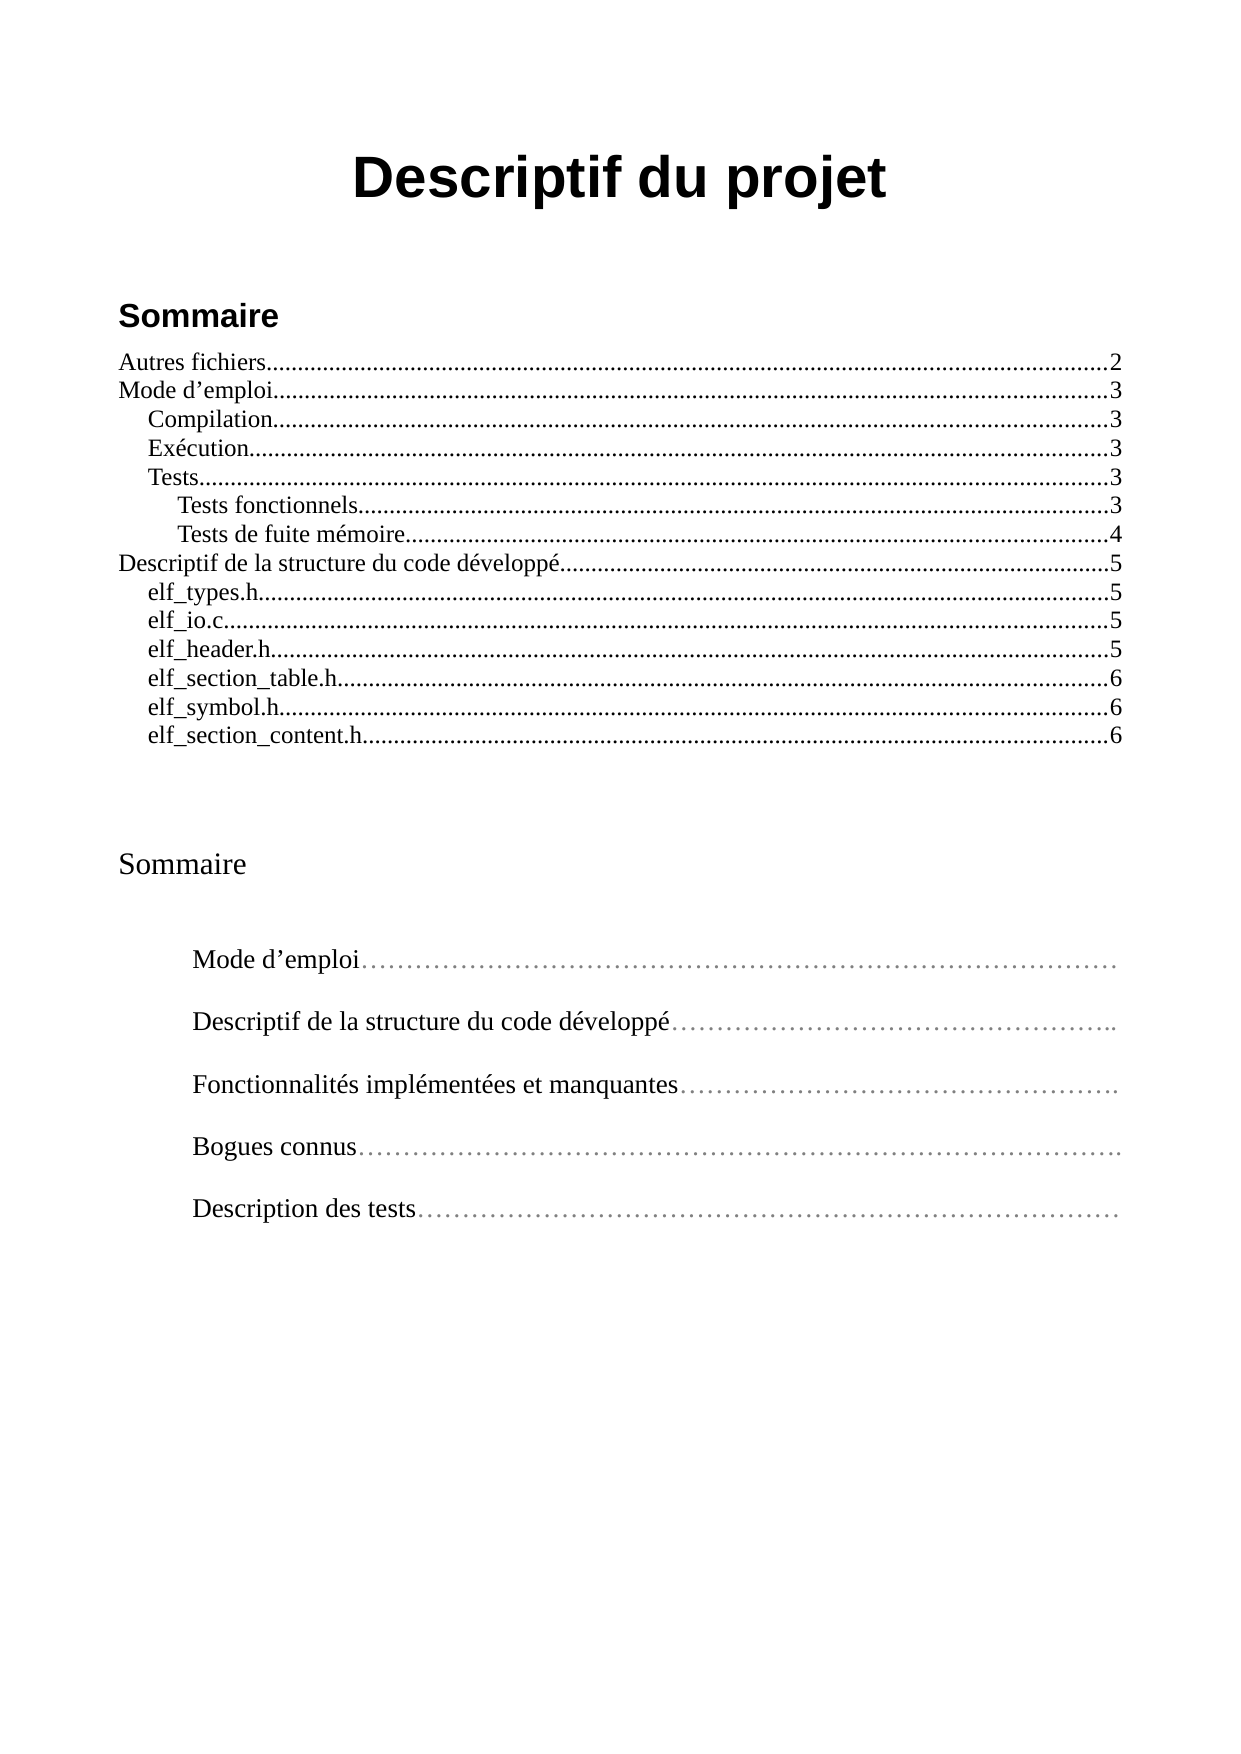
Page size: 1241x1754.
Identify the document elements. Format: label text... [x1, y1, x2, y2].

text Bogues connus…………………………………………………………………………. [118, 1130, 1122, 1161]
text Autres fichiers 2 [118, 347, 1122, 375]
text elf_io.c 5 [148, 605, 1122, 634]
text elf_section_table.h 6 [148, 663, 1122, 692]
text Tests fonctionnels 3 [177, 490, 1122, 519]
text Fonctionnalités implémentées et manquantes…………………………………………. [118, 1068, 1122, 1099]
title Descriptif du projet [118, 143, 1122, 210]
text elf_symbol.h 6 [148, 692, 1122, 720]
text Descriptif de la structure du code développé………………………………………….. [118, 1005, 1122, 1037]
text Mode d’emploi 3 [118, 375, 1122, 404]
text Mode d’emploi………………………………………………………………………… [118, 943, 1122, 974]
text Sommaire [118, 845, 1122, 881]
text Compilation 3 [148, 404, 1122, 433]
text Tests de fuite mémoire 4 [177, 519, 1122, 548]
subtitle Sommaire [118, 296, 1122, 334]
text elf_header.h 5 [148, 634, 1122, 663]
text elf_types.h 5 [148, 577, 1122, 605]
text Exécution 3 [148, 433, 1122, 462]
text elf_section_content.h 6 [148, 720, 1122, 749]
text Tests 3 [148, 462, 1122, 490]
text Description des tests…………………………………………………………………… [118, 1192, 1122, 1223]
text Descriptif de la structure du code développé 5 [118, 548, 1122, 577]
